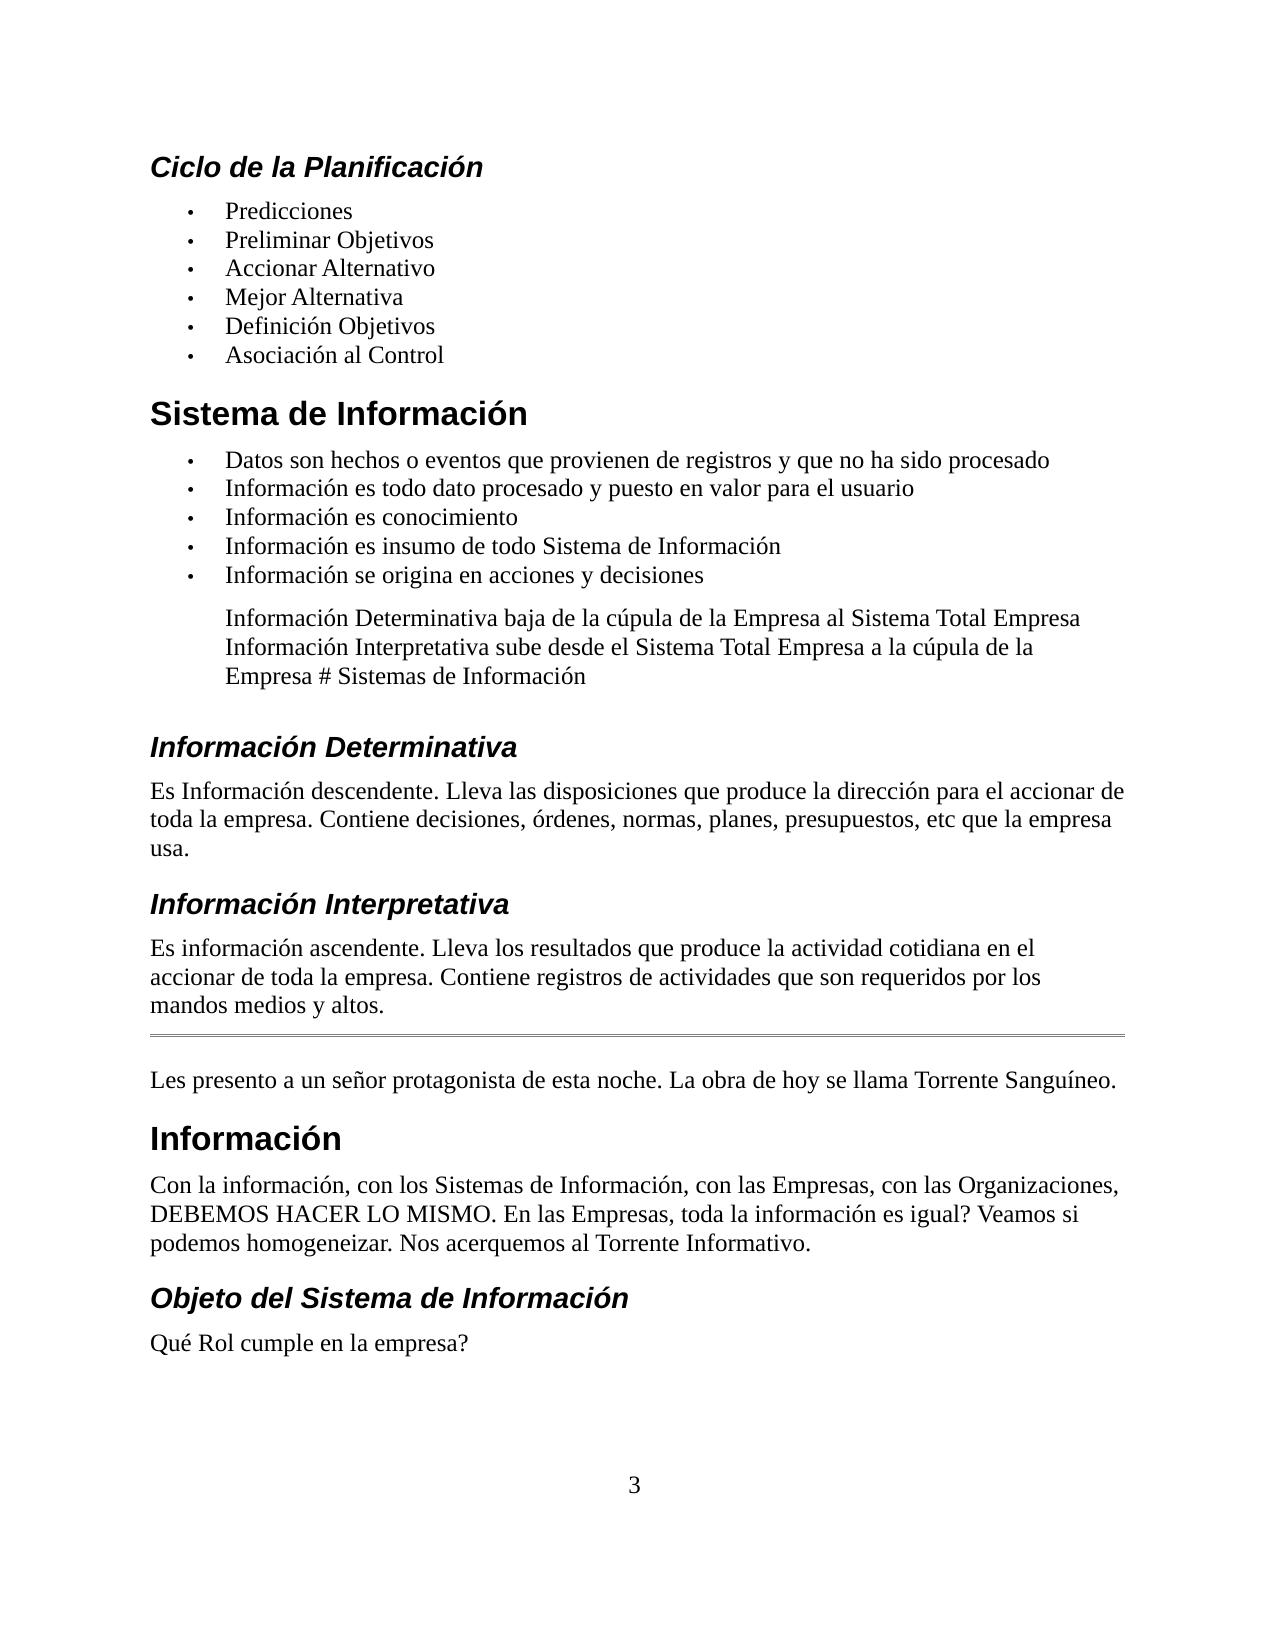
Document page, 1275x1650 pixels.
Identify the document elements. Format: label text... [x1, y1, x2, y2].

subtitle Información Determinativa [150, 730, 1125, 763]
list Información es conocimiento [187, 502, 1125, 531]
list Preliminar Objetivos [187, 225, 1125, 253]
list Definición Objetivos [187, 311, 1125, 340]
list Información se origina en acciones y decisiones [187, 560, 1125, 588]
list Asociación al Control [187, 340, 1125, 368]
text Qué Rol cumple en la empresa? [150, 1328, 1125, 1356]
text Con la información, con los Sistemas de Información, con las Empresas, con las Organizaciones, DEBEMOS HACER LO MISMO. En las Empresas, toda la información es igual? Veamos si podemos homogeneizar. Nos acerquemos al Torrente Informativo. [150, 1170, 1125, 1257]
subtitle Información Interpretativa [150, 887, 1125, 921]
list Datos son hechos o eventos que provienen de registros y que no ha sido procesado [187, 445, 1125, 473]
subtitle Sistema de Información [150, 393, 1125, 432]
subtitle Objeto del Sistema de Información [150, 1282, 1125, 1315]
list Información es todo dato procesado y puesto en valor para el usuario [187, 473, 1125, 502]
subtitle Información [150, 1119, 1125, 1158]
list Información es insumo de todo Sistema de Información [187, 531, 1125, 560]
text Información Determinativa baja de la cúpula de la Empresa al Sistema Total Empresa Información Interpretativa sube desde el Sistema Total Empresa a la cúpula de la Empresa # Sistemas de Información [225, 603, 1125, 690]
list Mejor Alternativa [187, 282, 1125, 311]
text Es Información descendente. Lleva las disposiciones que produce la dirección para el accionar de toda la empresa. Contiene decisiones, órdenes, normas, planes, presupuestos, etc que la empresa usa. [150, 776, 1125, 862]
list Predicciones [187, 196, 1125, 225]
subtitle Ciclo de la Planificación [150, 150, 1125, 183]
list Accionar Alternativo [187, 253, 1125, 282]
text Les presento a un señor protagonista de esta noche. La obra de hoy se llama Torrente Sanguíneo. [150, 1065, 1125, 1094]
text Es información ascendente. Lleva los resultados que produce la actividad cotidiana en el accionar de toda la empresa. Contiene registros de actividades que son requeridos por los mandos medios y altos. [150, 933, 1125, 1019]
